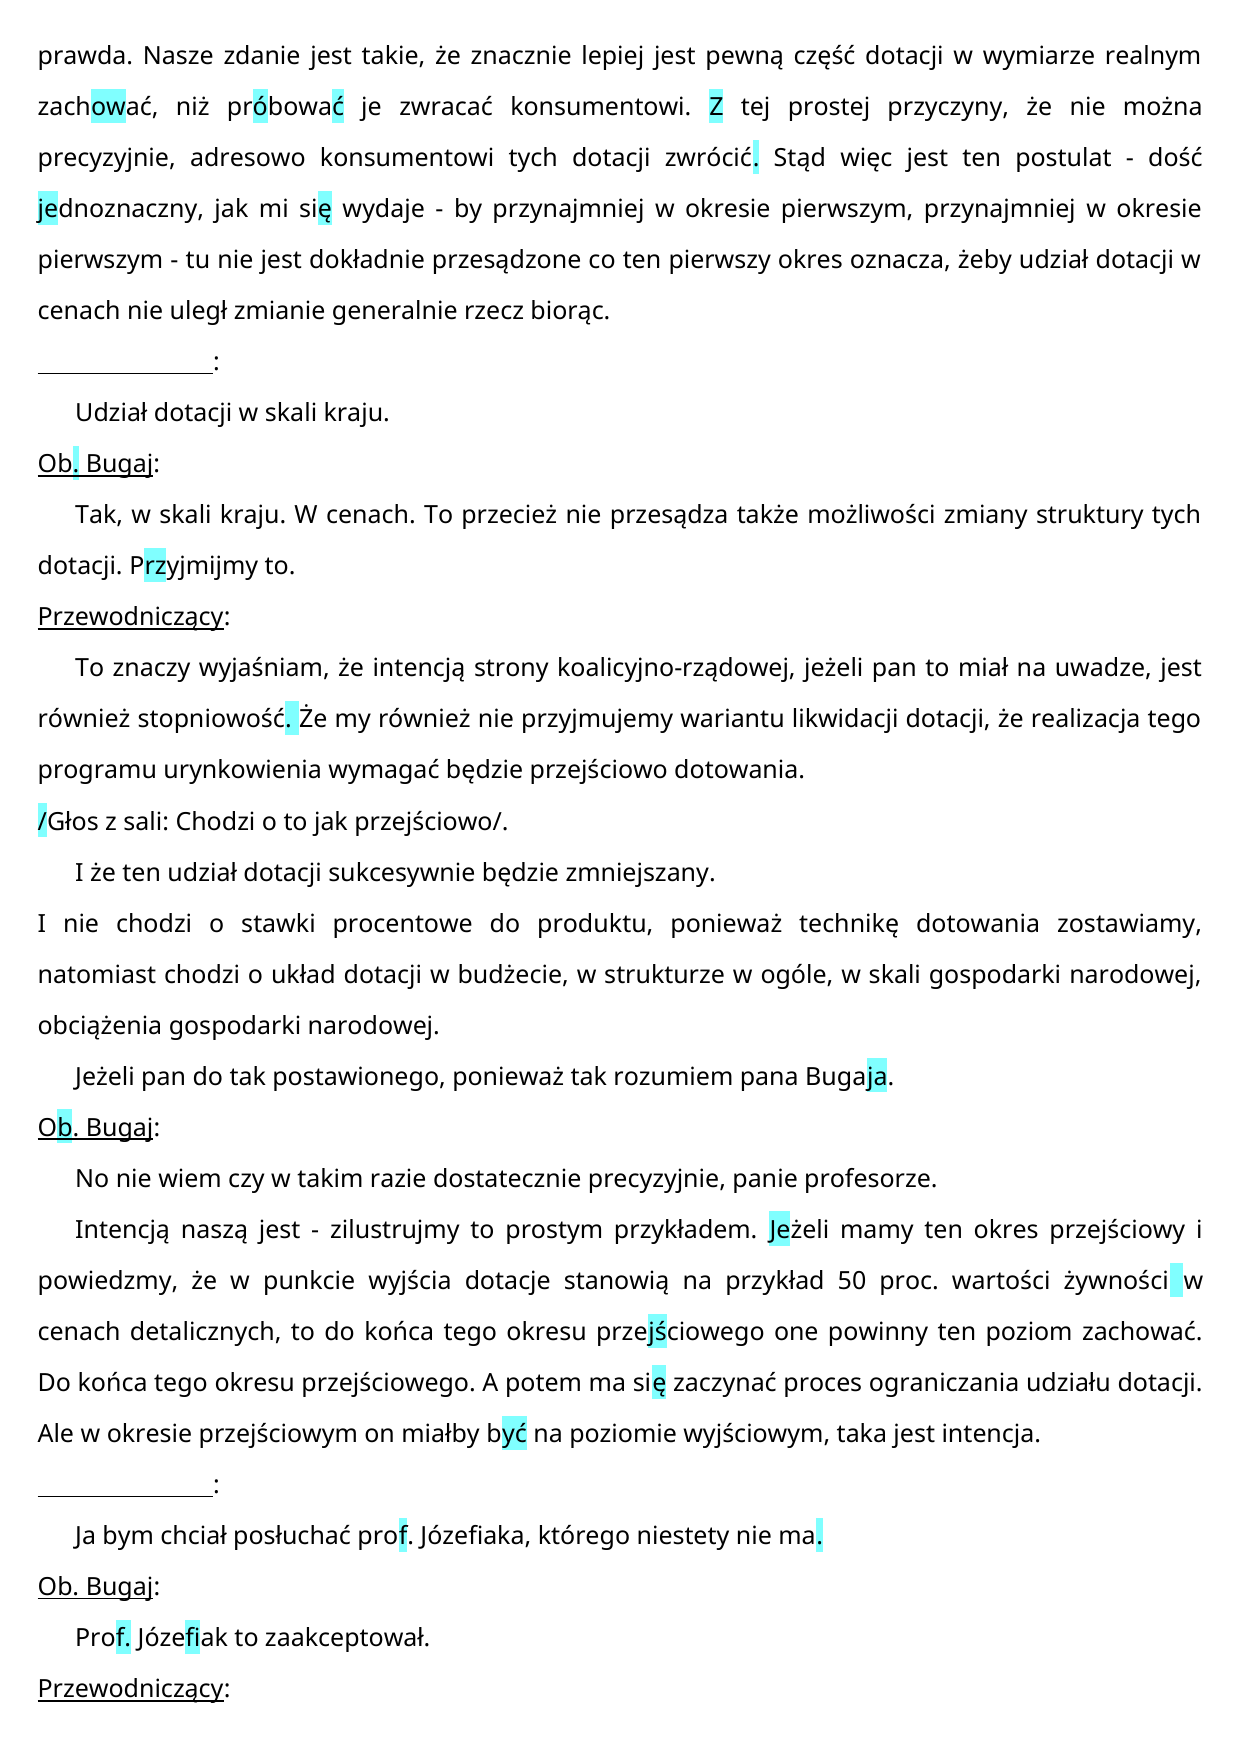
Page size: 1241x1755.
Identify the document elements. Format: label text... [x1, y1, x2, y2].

text Przewodniczący: [37, 1671, 1203, 1705]
text /Głos z sali: Chodzi o to jak przejściowo/. [37, 803, 1203, 837]
text Ob. Bugaj: [37, 1109, 1203, 1143]
text I nie chodzi o stawki procentowe do produktu, ponieważ technikę dotowania zostawiamy, natomiast chodzi o układ dotacji w budżecie, w strukturze w ogóle, w skali gospodarki narodowej, obciążenia gospodarki narodowej. [37, 905, 1203, 1041]
text : [37, 344, 1203, 378]
text Tak, w skali kraju. W cenach. To przecież nie przesądza także możliwości zmiany struktury tych dotacji. Przyjmijmy to. [37, 497, 1203, 582]
text I że ten udział dotacji sukcesywnie będzie zmniejszany. [37, 854, 1203, 888]
text prawda. Nasze zdanie jest takie, że znacznie lepiej jest pewną część dotacji w wymiarze realnym zachować, niż próbować je zwracać konsumentowi. Z tej prostej przyczyny, że nie można precyzyjnie, adresowo konsumentowi tych dotacji zwrócić. Stąd więc jest ten postulat - dość jednoznaczny, jak mi się wydaje - by przynajmniej w okresie pierwszym, przynajmniej w okresie pierwszym - tu nie jest dokładnie przesądzone co ten pierwszy okres oznacza, żeby udział dotacji w cenach nie uległ zmianie generalnie rzecz biorąc. [37, 37, 1203, 327]
text To znaczy wyjaśniam, że intencją strony koalicyjno-rządowej, jeżeli pan to miał na uwadze, jest również stopniowość. Że my również nie przyjmujemy wariantu likwidacji dotacji, że realizacja tego programu urynkowienia wymagać będzie przejściowo dotowania. [37, 650, 1203, 786]
text No nie wiem czy w takim razie dostatecznie precyzyjnie, panie profesorze. [37, 1160, 1203, 1194]
text Udział dotacji w skali kraju. [37, 395, 1203, 429]
text Jeżeli pan do tak postawionego, ponieważ tak rozumiem pana Bugaja. [37, 1058, 1203, 1092]
text Intencją naszą jest - zilustrujmy to prostym przykładem. Jeżeli mamy ten okres przejściowy i powiedzmy, że w punkcie wyjścia dotacje stanowią na przykład 50 proc. wartości żywności w cenach detalicznych, to do końca tego okresu przejściowego one powinny ten poziom zachować. Do końca tego okresu przejściowego. A potem ma się zaczynać proces ograniczania udziału dotacji. Ale w okresie przejściowym on miałby być na poziomie wyjściowym, taka jest intencja. [37, 1211, 1203, 1450]
text Ob. Bugaj: [37, 446, 1203, 480]
text Przewodniczący: [37, 599, 1203, 633]
text Prof. Józefiak to zaakceptował. [37, 1620, 1203, 1654]
text Ja bym chciał posłuchać prof. Józefiaka, którego niestety nie ma. [37, 1518, 1203, 1552]
text Ob. Bugaj: [37, 1569, 1203, 1603]
text : [37, 1467, 1203, 1501]
